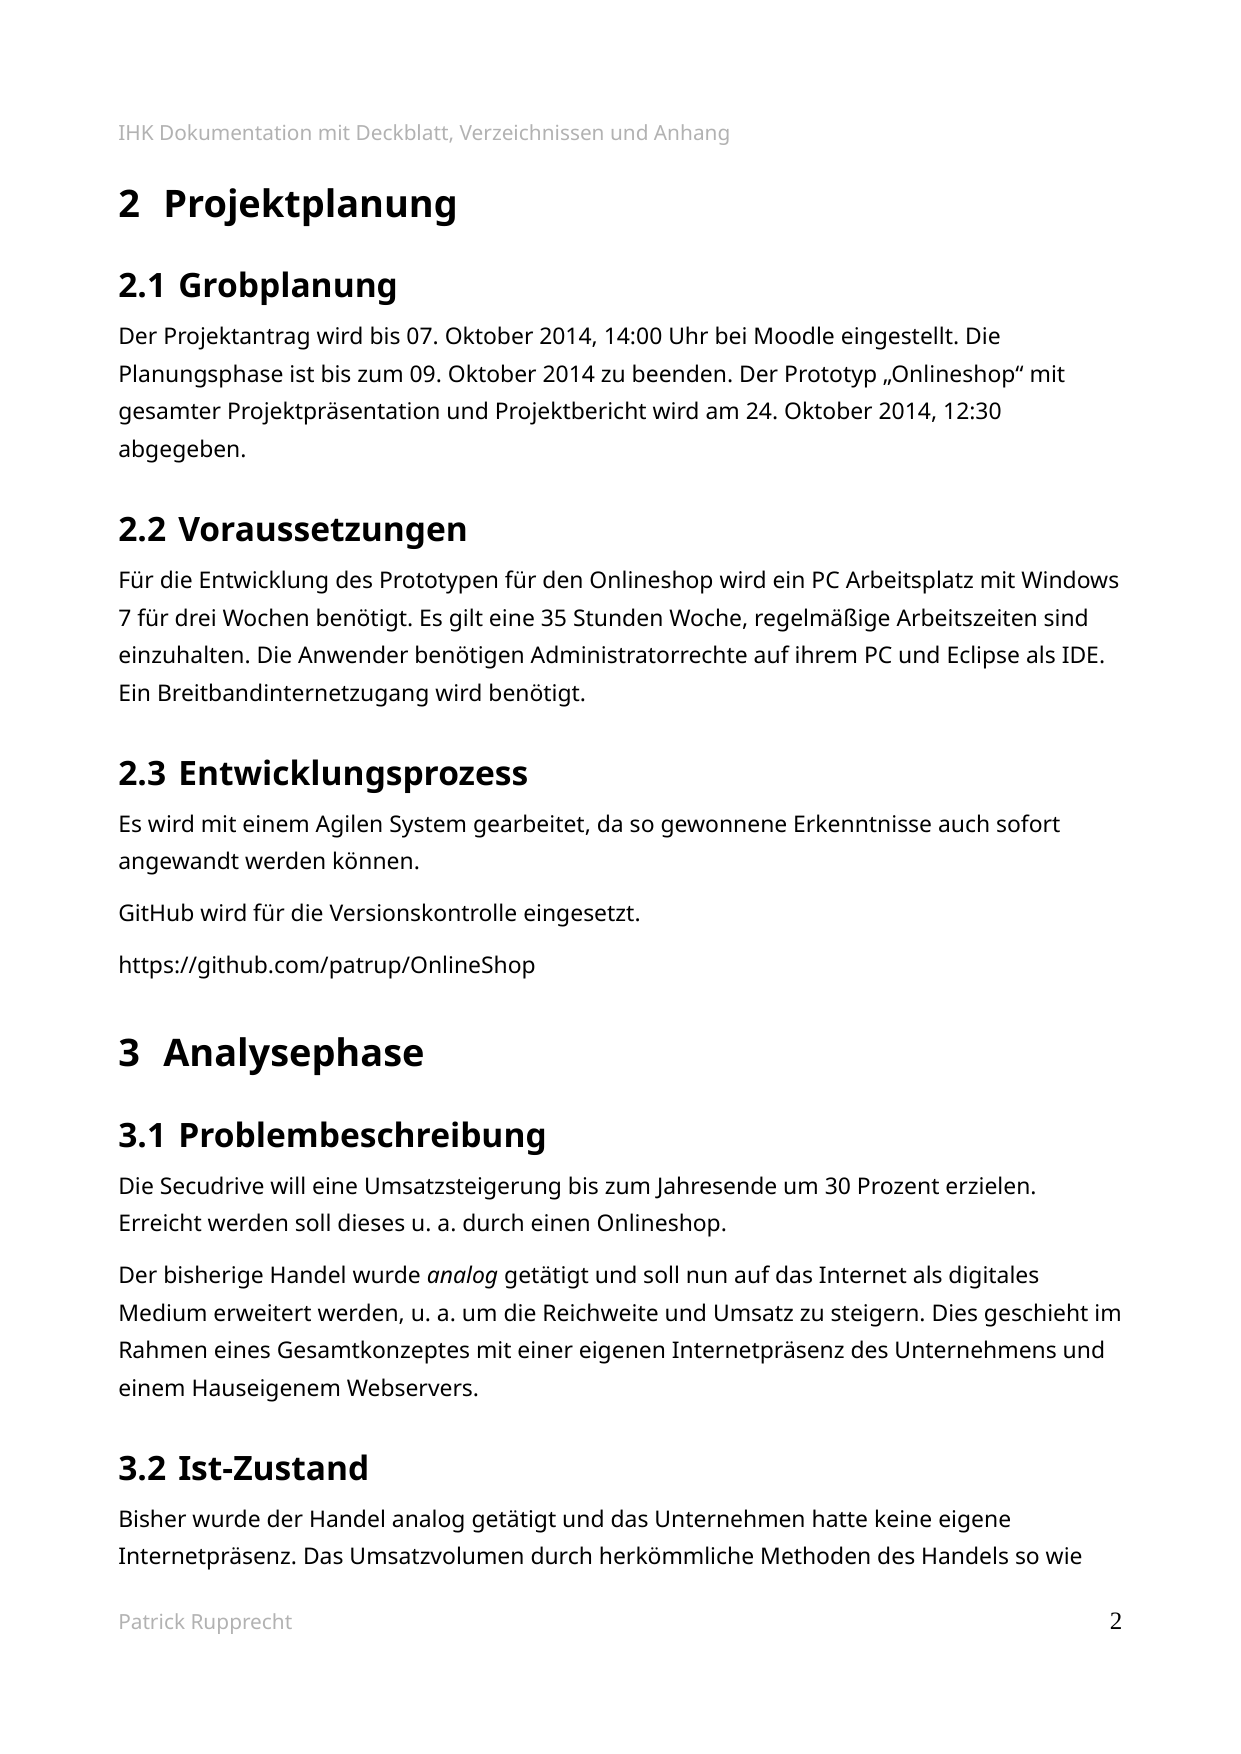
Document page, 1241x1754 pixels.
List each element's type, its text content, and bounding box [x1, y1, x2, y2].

text Es wird mit einem Agilen System gearbeitet, da so gewonnene Erkenntnisse auch sofort angewandt werden können. [118, 808, 1122, 876]
subtitle Grobplanung [118, 262, 1122, 308]
subtitle Problembeschreibung [118, 1111, 1122, 1157]
subtitle Entwicklungsprozess [118, 749, 1122, 795]
text Für die Entwicklung des Prototypen für den Onlineshop wird ein PC Arbeitsplatz mit Windows 7 für drei Wochen benötigt. Es gilt eine 35 Stunden Woche, regelmäßige Arbeitszeiten sind einzuhalten. Die Anwender benötigen Administratorrechte auf ihrem PC und Eclipse als IDE. Ein Breitbandinternetzugang wird benötigt. [118, 564, 1122, 708]
subtitle Analysephase [118, 1026, 1122, 1078]
subtitle Voraussetzungen [118, 506, 1122, 551]
subtitle Ist-Zustand [118, 1444, 1122, 1490]
text GitHub wird für die Versionskontrolle eingesetzt. [118, 897, 1122, 928]
text Bisher wurde der Handel analog getätigt und das Unternehmen hatte keine eigene Internetpräsenz. Das Umsatzvolumen durch herkömmliche Methoden des Handels so wie [118, 1503, 1122, 1572]
text https://github.com/patrup/OnlineShop [118, 949, 1122, 981]
text Der bisherige Handel wurde analog getätigt und soll nun auf das Internet als digitales Medium erweitert werden, u. a. um die Reichweite und Umsatz zu steigern. Dies geschieht im Rahmen eines Gesamtkonzeptes mit einer eigenen Internetpräsenz des Unternehmens und einem Hauseigenem Webservers. [118, 1259, 1122, 1403]
subtitle Projektplanung [118, 177, 1122, 229]
text Die Secudrive will eine Umsatzsteigerung bis zum Jahresende um 30 Prozent erzielen. Erreicht werden soll dieses u. a. durch einen Onlineshop. [118, 1169, 1122, 1238]
text Der Projektantrag wird bis 07. Oktober 2014, 14:00 Uhr bei Moodle eingestellt. Die Planungsphase ist bis zum 09. Oktober 2014 zu beenden. Der Prototyp „Onlineshop“ mit gesamter Projektpräsentation und Projektbericht wird am 24. Oktober 2014, 12:30 abgegeben. [118, 320, 1122, 464]
